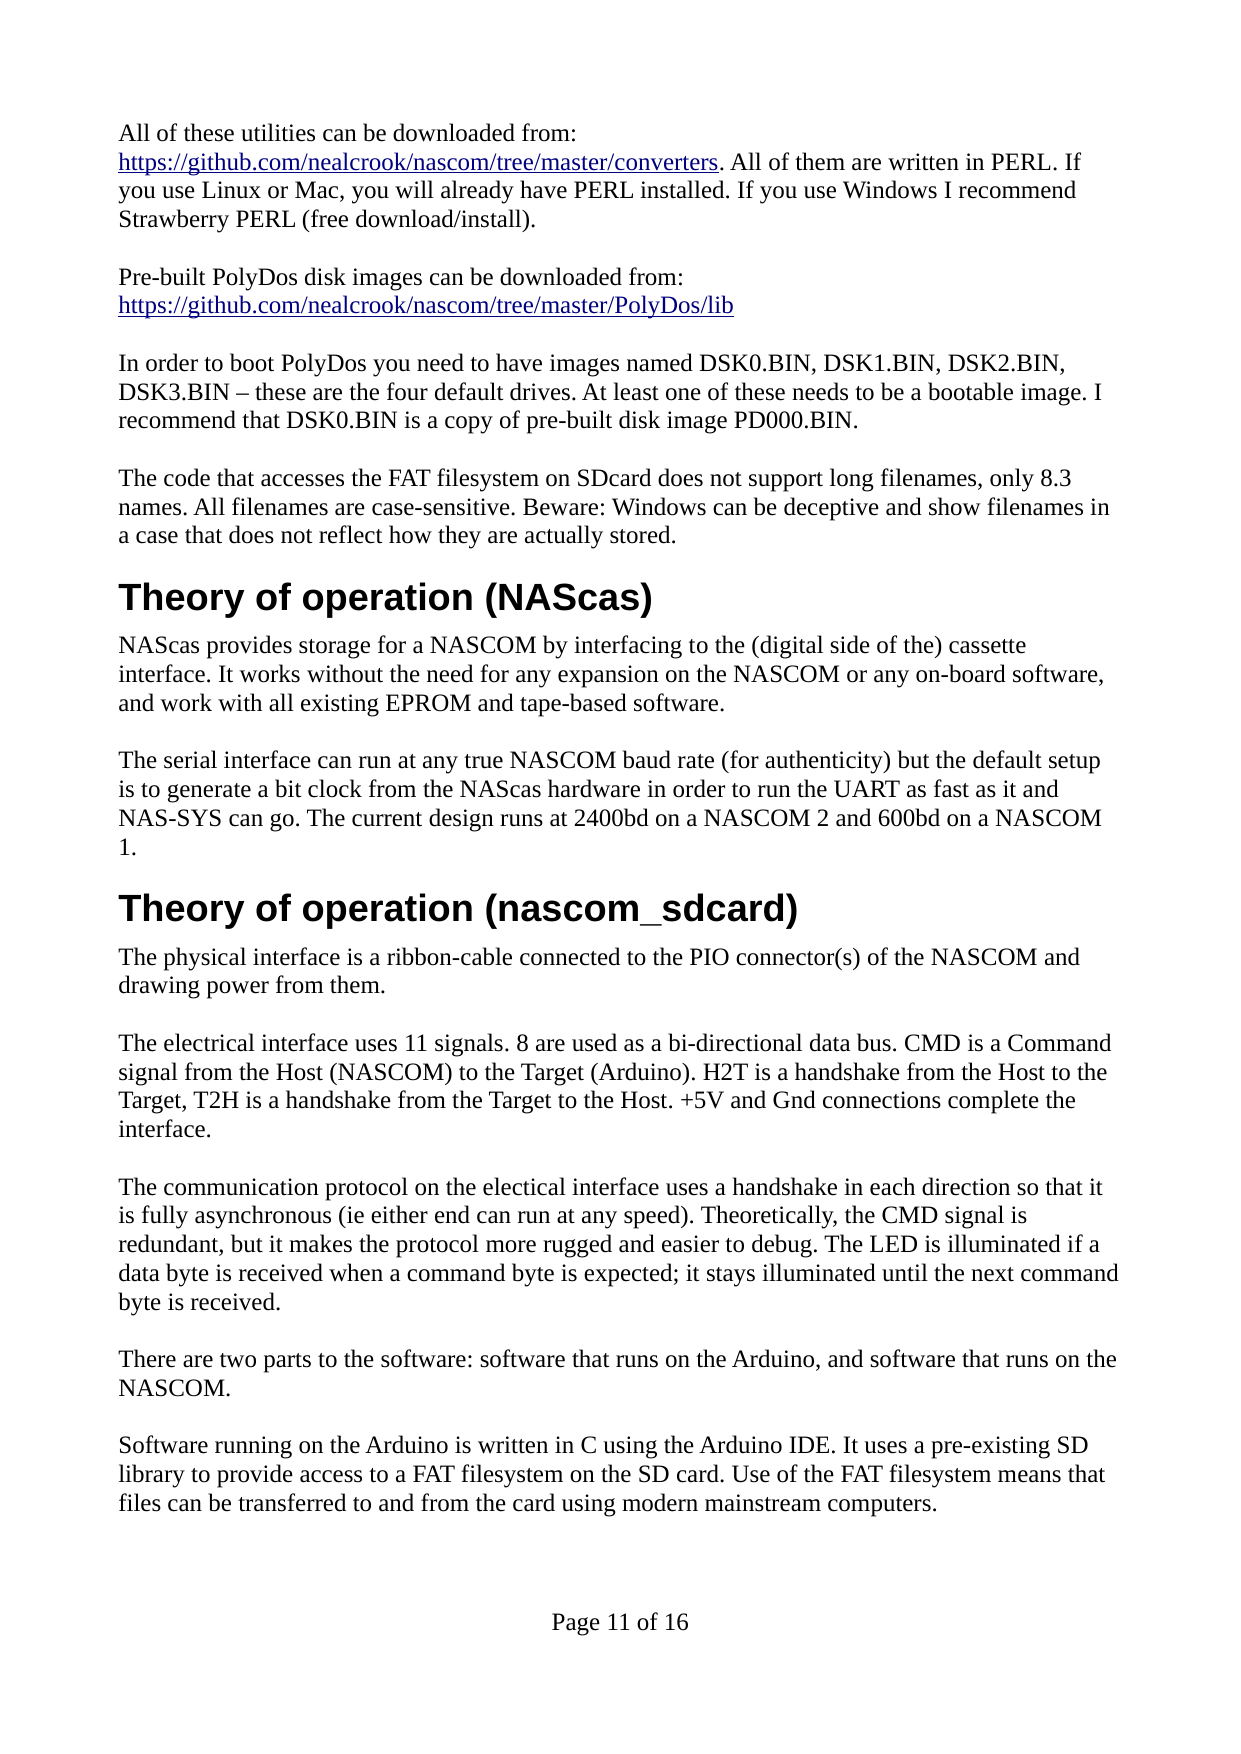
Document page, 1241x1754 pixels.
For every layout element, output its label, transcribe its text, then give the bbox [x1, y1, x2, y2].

text All of these utilities can be downloaded from: https://github.com/nealcrook/nascom/tree/master/converters. All of them are written in PERL. If you use Linux or Mac, you will already have PERL installed. If you use Windows I recommend Strawberry PERL (free download/install). [118, 118, 1122, 233]
text NAScas provides storage for a NASCOM by interfacing to the (digital side of the) cassette interface. It works without the need for any expansion on the NASCOM or any on-board software, and work with all existing EPROM and tape-based software. The serial interface can run at any true NASCOM baud rate (for authenticity) but the default setup is to generate a bit clock from the NAScas hardware in order to run the UART as fast as it and NAS-SYS can go. The current design runs at 2400bd on a NASCOM 2 and 600bd on a NASCOM 1. [118, 631, 1122, 861]
text The electrical interface uses 11 signals. 8 are used as a bi-directional data bus. CMD is a Command signal from the Host (NASCOM) to the Target (Arduino). H2T is a handshake from the Host to the Target, T2H is a handshake from the Target to the Host. +5V and Gnd connections complete the interface. [118, 1028, 1122, 1143]
text Pre-built PolyDos disk images can be downloaded from: https://github.com/nealcrook/nascom/tree/master/PolyDos/lib [118, 262, 1122, 319]
subtitle Theory of operation (NAScas) [118, 574, 1122, 618]
text There are two parts to the software: software that runs on the Arduino, and software that runs on the NASCOM. [118, 1344, 1122, 1402]
text Software running on the Arduino is written in C using the Arduino IDE. It uses a pre-existing SD library to provide access to a FAT filesystem on the SD card. Use of the FAT filesystem means that files can be transferred to and from the card using modern mainstream computers. [118, 1430, 1122, 1517]
text The communication protocol on the electical interface uses a handshake in each direction so that it is fully asynchronous (ie either end can run at any speed). Theoretically, the CMD signal is redundant, but it makes the protocol more rugged and easier to debug. The LED is illuminated if a data byte is received when a command byte is expected; it stays illuminated until the next command byte is received. [118, 1172, 1122, 1315]
text The physical interface is a ribbon-cable connected to the PIO connector(s) of the NASCOM and drawing power from them. [118, 942, 1122, 999]
text The code that accesses the FAT filesystem on SDcard does not support long filenames, only 8.3 names. All filenames are case-sensitive. Beware: Windows can be deceptive and show filenames in a case that does not reflect how they are actually stored. [118, 463, 1122, 549]
subtitle Theory of operation (nascom_sdcard) [118, 886, 1122, 929]
text In order to boot PolyDos you need to have images named DSK0.BIN, DSK1.BIN, DSK2.BIN, DSK3.BIN – these are the four default drives. At least one of these needs to be a bootable image. I recommend that DSK0.BIN is a copy of pre-built disk image PD000.BIN. [118, 348, 1122, 434]
